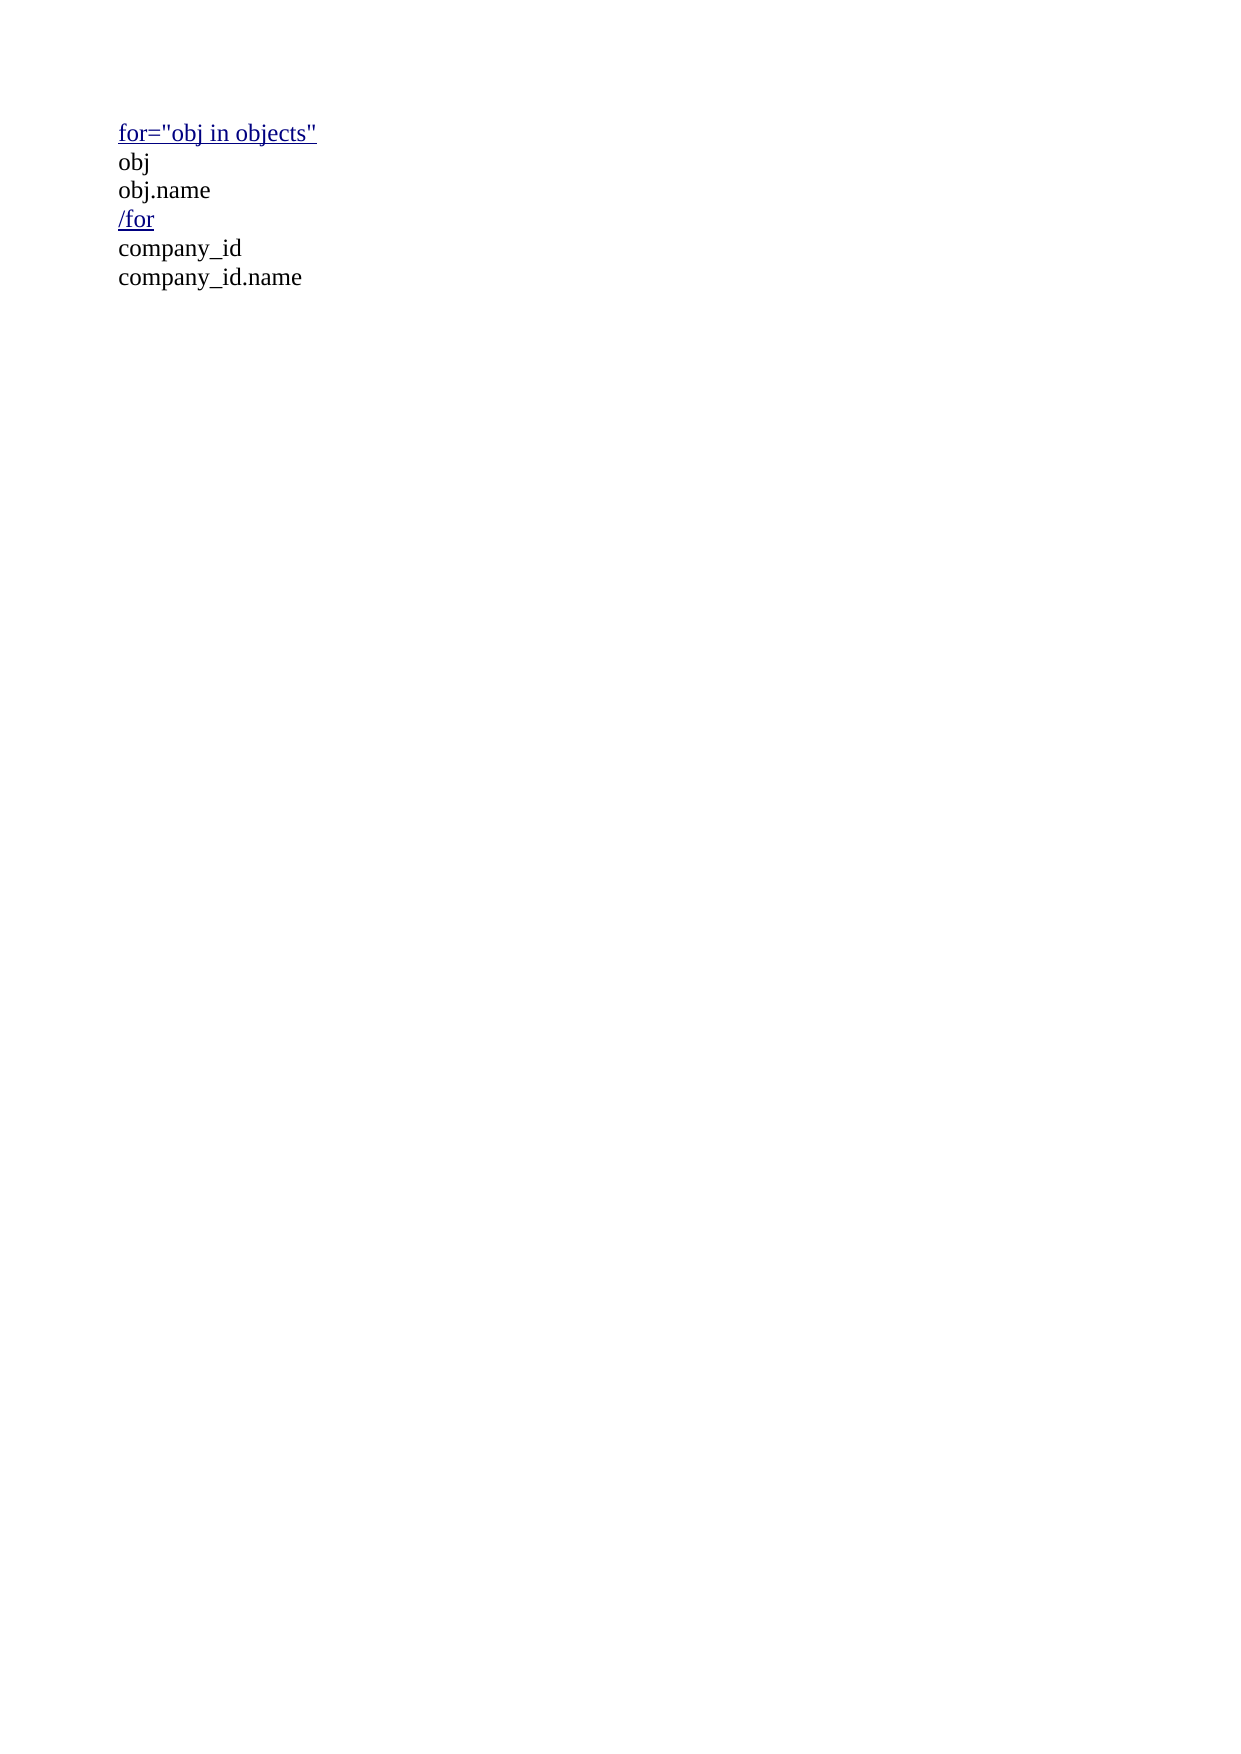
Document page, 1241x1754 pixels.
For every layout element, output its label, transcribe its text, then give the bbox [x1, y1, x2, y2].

text obj.name [118, 176, 1122, 204]
text for="obj in objects" [118, 118, 1122, 147]
text company_id [118, 233, 1122, 262]
text company_id.name [118, 262, 1122, 291]
text obj [118, 147, 1122, 176]
text /for [118, 204, 1122, 233]
